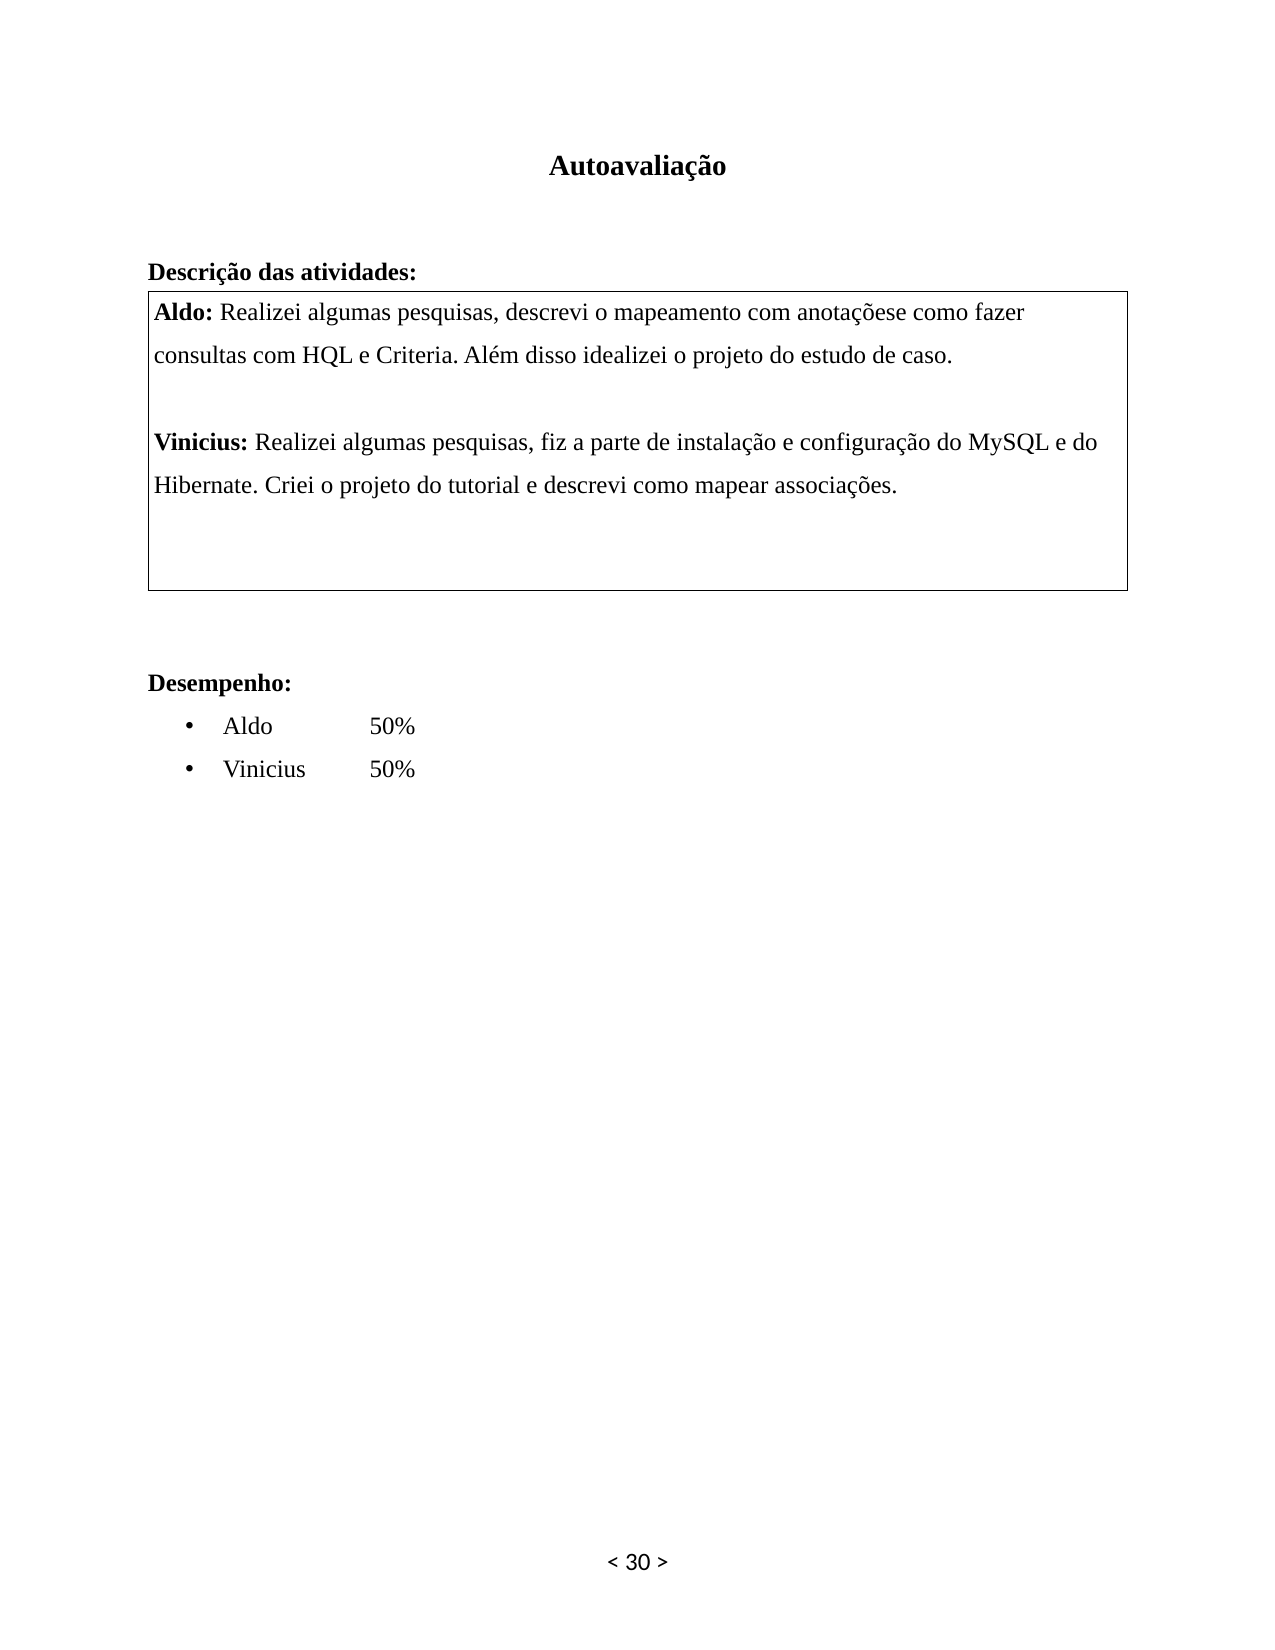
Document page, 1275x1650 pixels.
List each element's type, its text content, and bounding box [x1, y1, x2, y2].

list Aldo 50% [185, 711, 1127, 740]
table_header Aldo: Realizei algumas pesquisas, descrevi o mapeamento com anotaçõese como fazer consultas com HQL e Criteria. Além disso idealizei o projeto do estudo de caso. Vinicius: Realizei algumas pesquisas, fiz a parte de instalação e configuração do MySQL e do Hibernate. Criei o projeto do tutorial e descrevi como mapear associações. [149, 292, 1127, 590]
text Desempenho: [148, 668, 1127, 697]
list Vinicius 50% [185, 754, 1127, 783]
text Autoavaliação [148, 148, 1127, 181]
text Descrição das atividades: [148, 257, 1127, 286]
